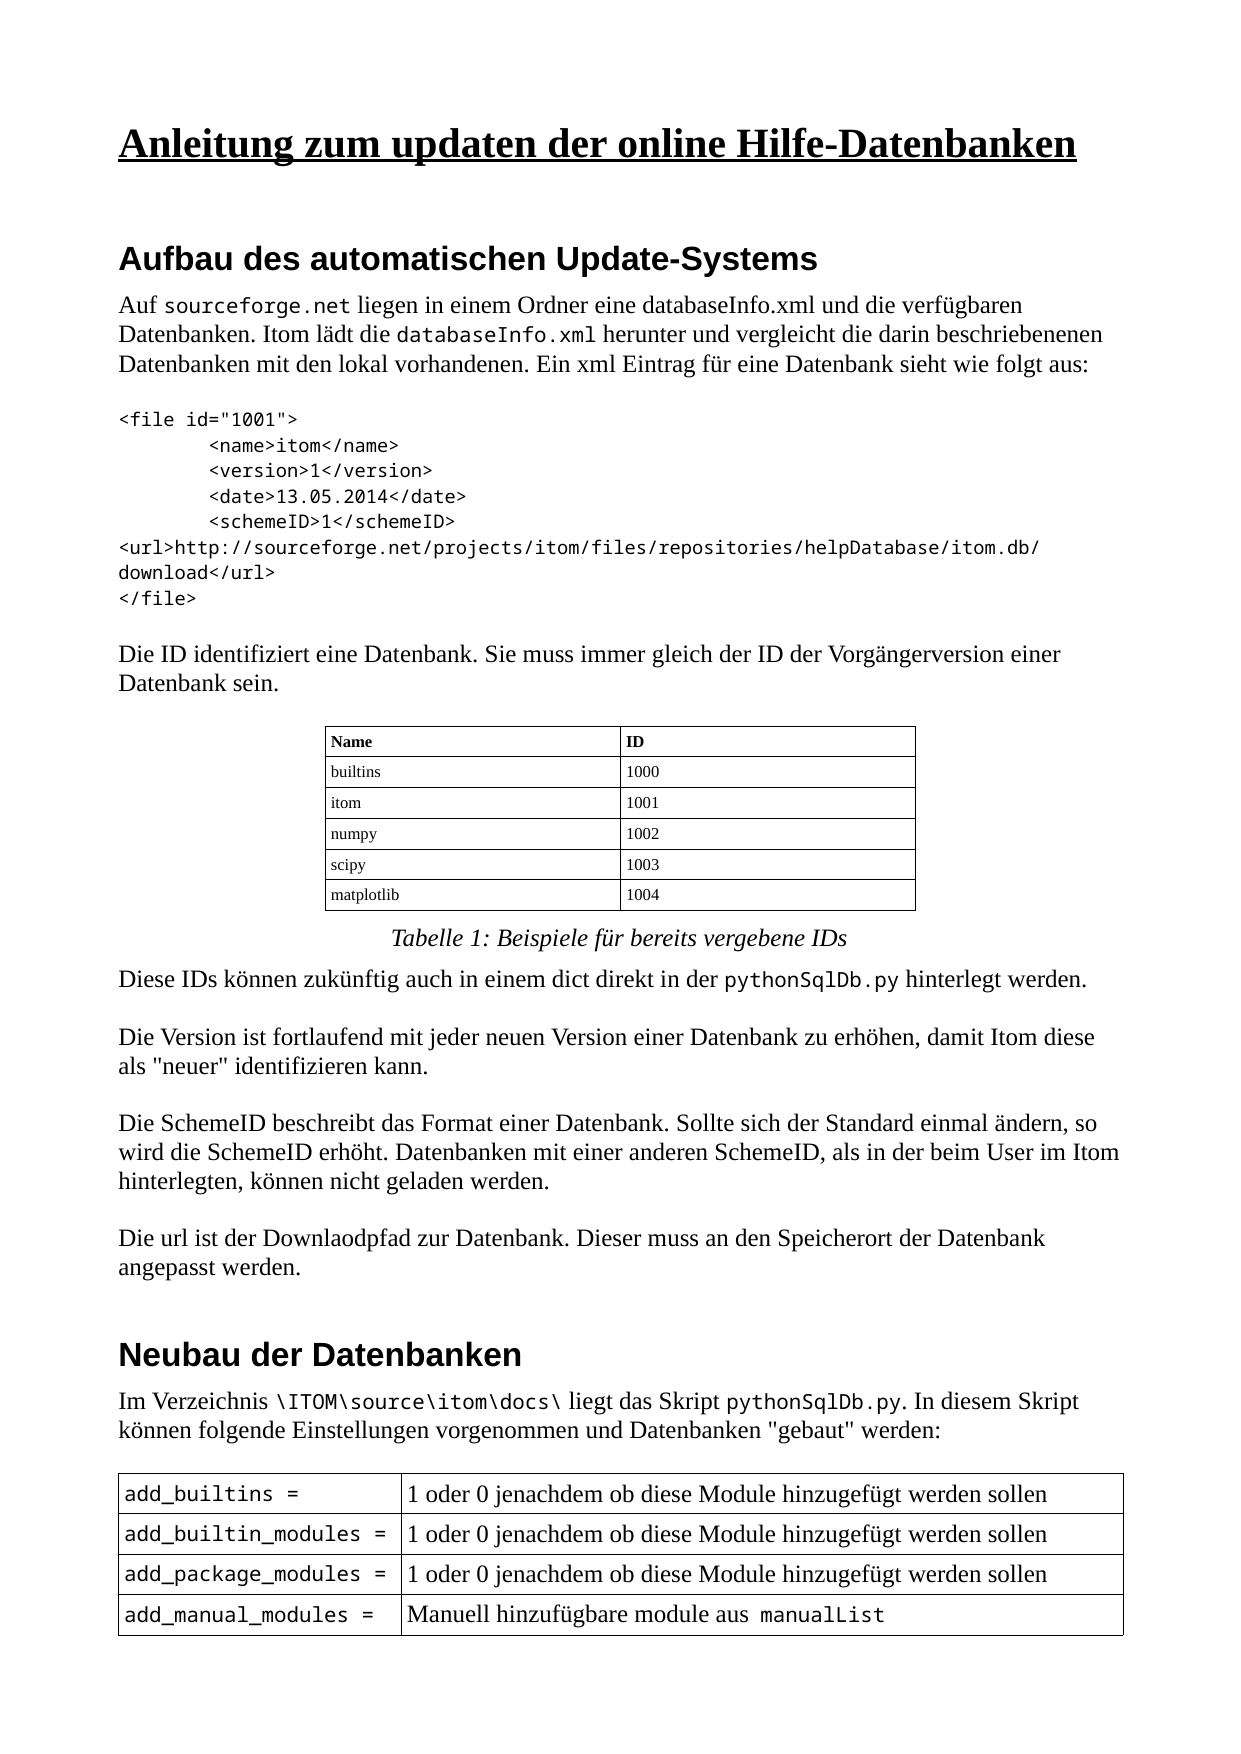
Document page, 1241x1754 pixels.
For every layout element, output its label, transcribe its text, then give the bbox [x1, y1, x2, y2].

text <schemeID>1</schemeID> <url>http://sourceforge.net/projects/itom/files/repositories/helpDatabase/itom.db/download</url> [118, 509, 1122, 585]
text <name>itom</name> [118, 432, 1122, 458]
table_cell 1 oder 0 jenachdem ob diese Module hinzugefügt werden sollen [402, 1555, 1123, 1594]
text <file id="1001"> [118, 407, 1122, 432]
table_header 1 oder 0 jenachdem ob diese Module hinzugefügt werden sollen [402, 1474, 1123, 1513]
table_cell 1003 [621, 850, 915, 879]
text Tabelle 1: Beispiele für bereits vergebene IDs [118, 923, 1122, 951]
list Auf sourceforge.net liegen in einem Ordner eine databaseInfo.xml und die verfügbaren Datenbanken. Itom lädt die databaseInfo.xml herunter und vergleicht die darin beschriebenenen Datenbanken mit den lokal vorhandenen. Ein xml Eintrag für eine Datenbank sieht wie folgt aus: [118, 290, 1122, 378]
text <date>13.05.2014</date> [118, 483, 1122, 509]
table_cell add_manual_modules = [119, 1595, 401, 1635]
table_cell builtins [326, 757, 620, 787]
table_cell add_builtin_modules = [119, 1514, 401, 1553]
table_cell 1000 [621, 757, 915, 787]
text Diese IDs können zukünftig auch in einem dict direkt in der pythonSqlDb.py hinterlegt werden. [118, 964, 1122, 993]
table_header add_builtins = [119, 1474, 401, 1513]
subtitle Aufbau des automatischen Update-Systems [118, 239, 1122, 278]
table_cell 1002 [621, 819, 915, 849]
table_cell scipy [326, 850, 620, 879]
text Die url ist der Downlaodpfad zur Datenbank. Dieser muss an den Speicherort der Datenbank angepasst werden. [118, 1223, 1122, 1281]
table_cell Manuell hinzufügbare module aus manualList [402, 1595, 1123, 1635]
table_cell itom [326, 788, 620, 818]
table_cell 1001 [621, 788, 915, 818]
text Die Version ist fortlaufend mit jeder neuen Version einer Datenbank zu erhöhen, damit Itom diese als "neuer" identifizieren kann. [118, 1022, 1122, 1080]
table_cell numpy [326, 819, 620, 849]
table_cell add_package_modules = [119, 1555, 401, 1594]
table_cell 1 oder 0 jenachdem ob diese Module hinzugefügt werden sollen [402, 1514, 1123, 1553]
table_header ID [621, 727, 915, 756]
subtitle Neubau der Datenbanken [118, 1335, 1122, 1373]
table_cell matplotlib [326, 880, 620, 910]
table_cell 1004 [621, 880, 915, 910]
text Die ID identifiziert eine Datenbank. Sie muss immer gleich der ID der Vorgängerversion einer Datenbank sein. [118, 639, 1122, 697]
text Die SchemeID beschreibt das Format einer Datenbank. Sollte sich der Standard einmal ändern, so wird die SchemeID erhöht. Datenbanken mit einer anderen SchemeID, als in der beim User im Itom hinterlegten, können nicht geladen werden. [118, 1108, 1122, 1195]
table_header Name [326, 727, 620, 756]
text <version>1</version> [118, 458, 1122, 483]
text </file> [118, 585, 1122, 611]
text Im Verzeichnis \ITOM\source\itom\docs\ liegt das Skript pythonSqlDb.py. In diesem Skript können folgende Einstellungen vorgenommen und Datenbanken "gebaut" werden: [118, 1386, 1122, 1444]
text Anleitung zum updaten der online Hilfe-Datenbanken [118, 118, 1122, 166]
